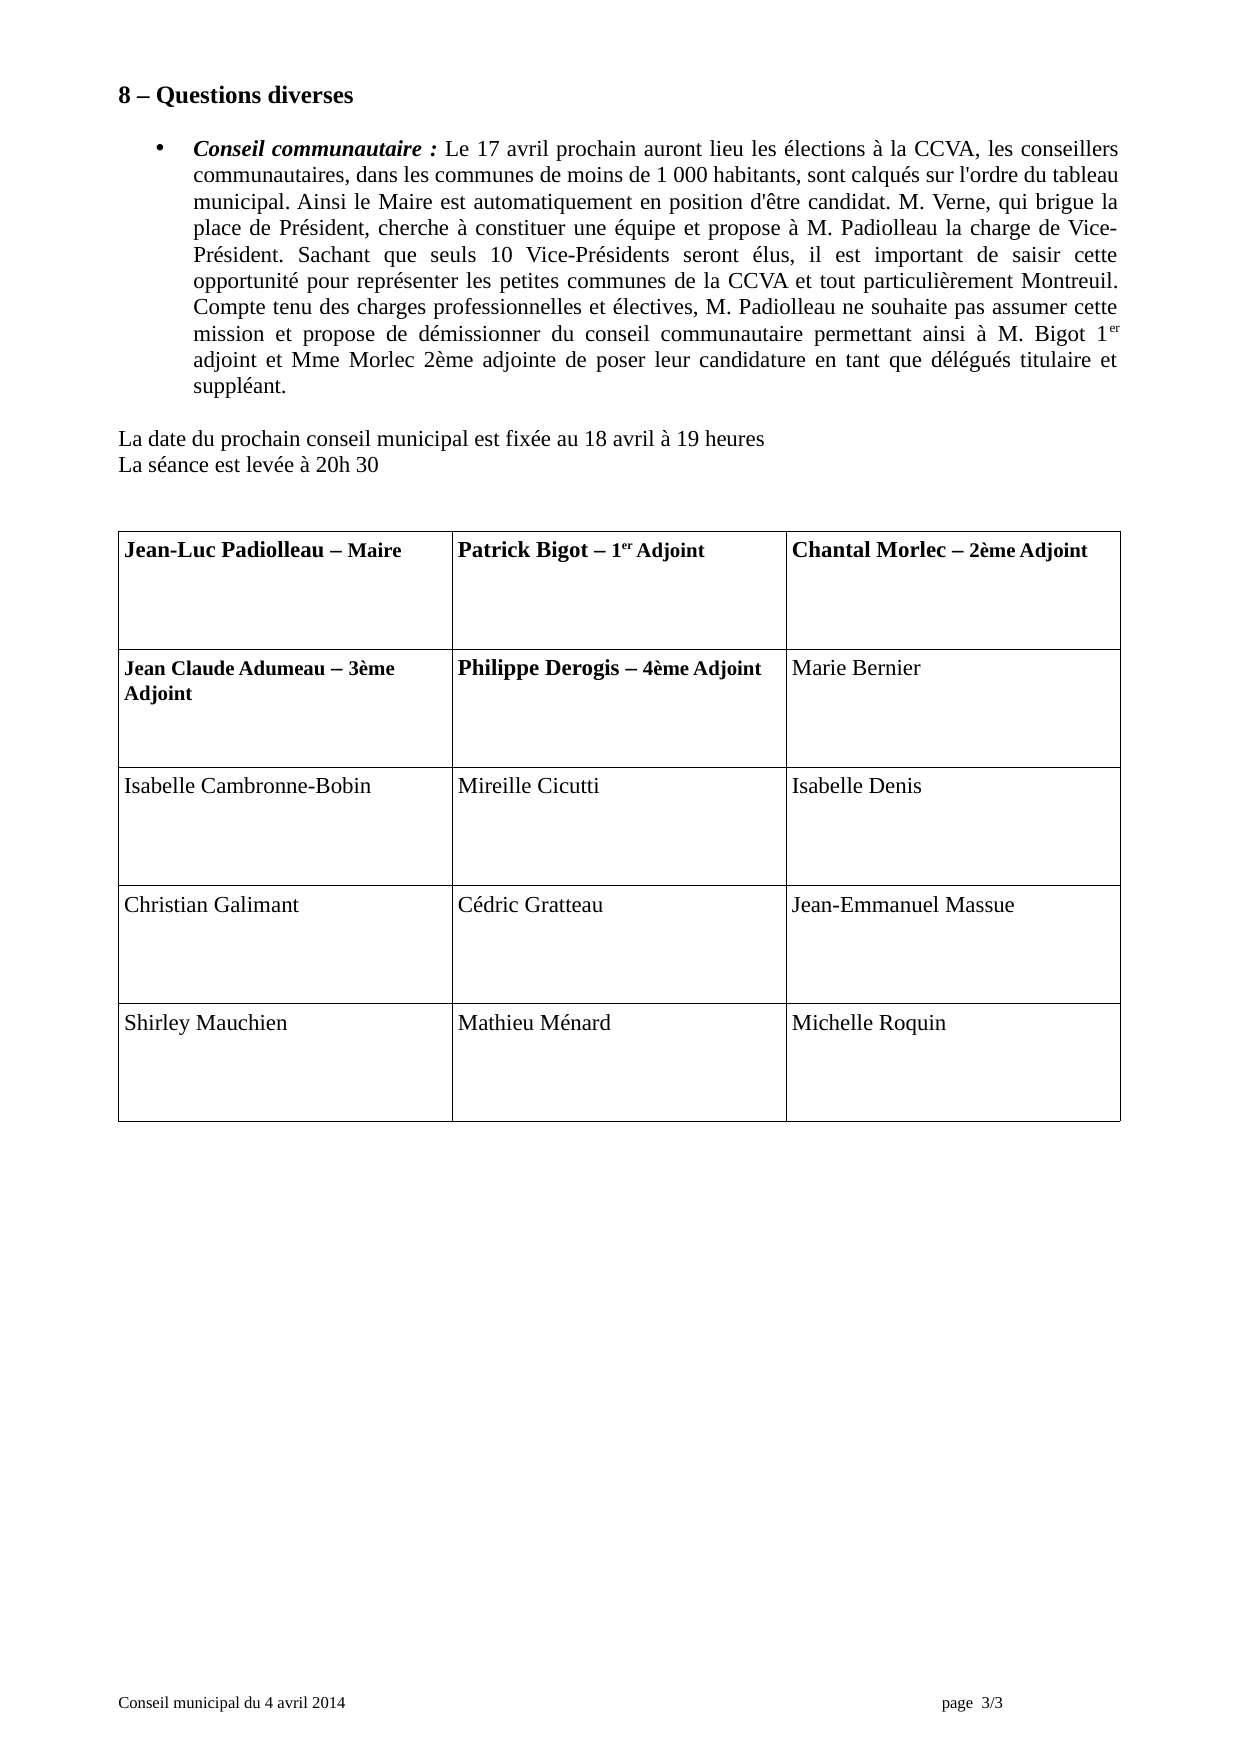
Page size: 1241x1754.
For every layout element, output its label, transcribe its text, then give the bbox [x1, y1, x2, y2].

table_cell Cédric Gratteau [453, 886, 786, 1003]
table_cell Philippe Derogis – 4ème Adjoint [453, 650, 786, 767]
table_cell Christian Galimant [119, 886, 452, 1003]
table_cell Shirley Mauchien [119, 1004, 452, 1121]
text La date du prochain conseil municipal est fixée au 18 avril à 19 heures [118, 425, 1120, 451]
table_header Jean-Luc Padiolleau – Maire [119, 532, 452, 649]
table_cell Michelle Roquin [787, 1004, 1120, 1121]
text La séance est levée à 20h 30 [118, 451, 1120, 478]
list Conseil communautaire : Le 17 avril prochain auront lieu les élections à la CCVA, les conseillers communautaires, dans les communes de moins de 1 000 habitants, sont calqués sur l'ordre du tableau municipal. Ainsi le Maire est automatiquement en position d'être candidat. M. Verne, qui brigue la place de Président, cherche à constituer une équipe et propose à M. Padiolleau la charge de Vice-Président. Sachant que seuls 10 Vice-Présidents seront élus, il est important de saisir cette opportunité pour représenter les petites communes de la CCVA et tout particulièrement Montreuil. Compte tenu des charges professionnelles et électives, M. Padiolleau ne souhaite pas assumer cette mission et propose de démissionner du conseil communautaire permettant ainsi à M. Bigot 1er adjoint et Mme Morlec 2ème adjointe de poser leur candidature en tant que délégués titulaire et suppléant. [156, 135, 1120, 399]
table_cell Jean-Emmanuel Massue [787, 886, 1120, 1003]
text 8 – Questions diverses [118, 80, 1120, 108]
table_header Chantal Morlec – 2ème Adjoint [787, 532, 1120, 649]
table_cell Mireille Cicutti [453, 768, 786, 885]
table_cell Isabelle Denis [787, 768, 1120, 885]
table_cell Marie Bernier [787, 650, 1120, 767]
table_cell Mathieu Ménard [453, 1004, 786, 1121]
table_cell Isabelle Cambronne-Bobin [119, 768, 452, 885]
table_header Patrick Bigot – 1er Adjoint [453, 532, 786, 649]
table_cell Jean Claude Adumeau – 3ème Adjoint [119, 650, 452, 767]
